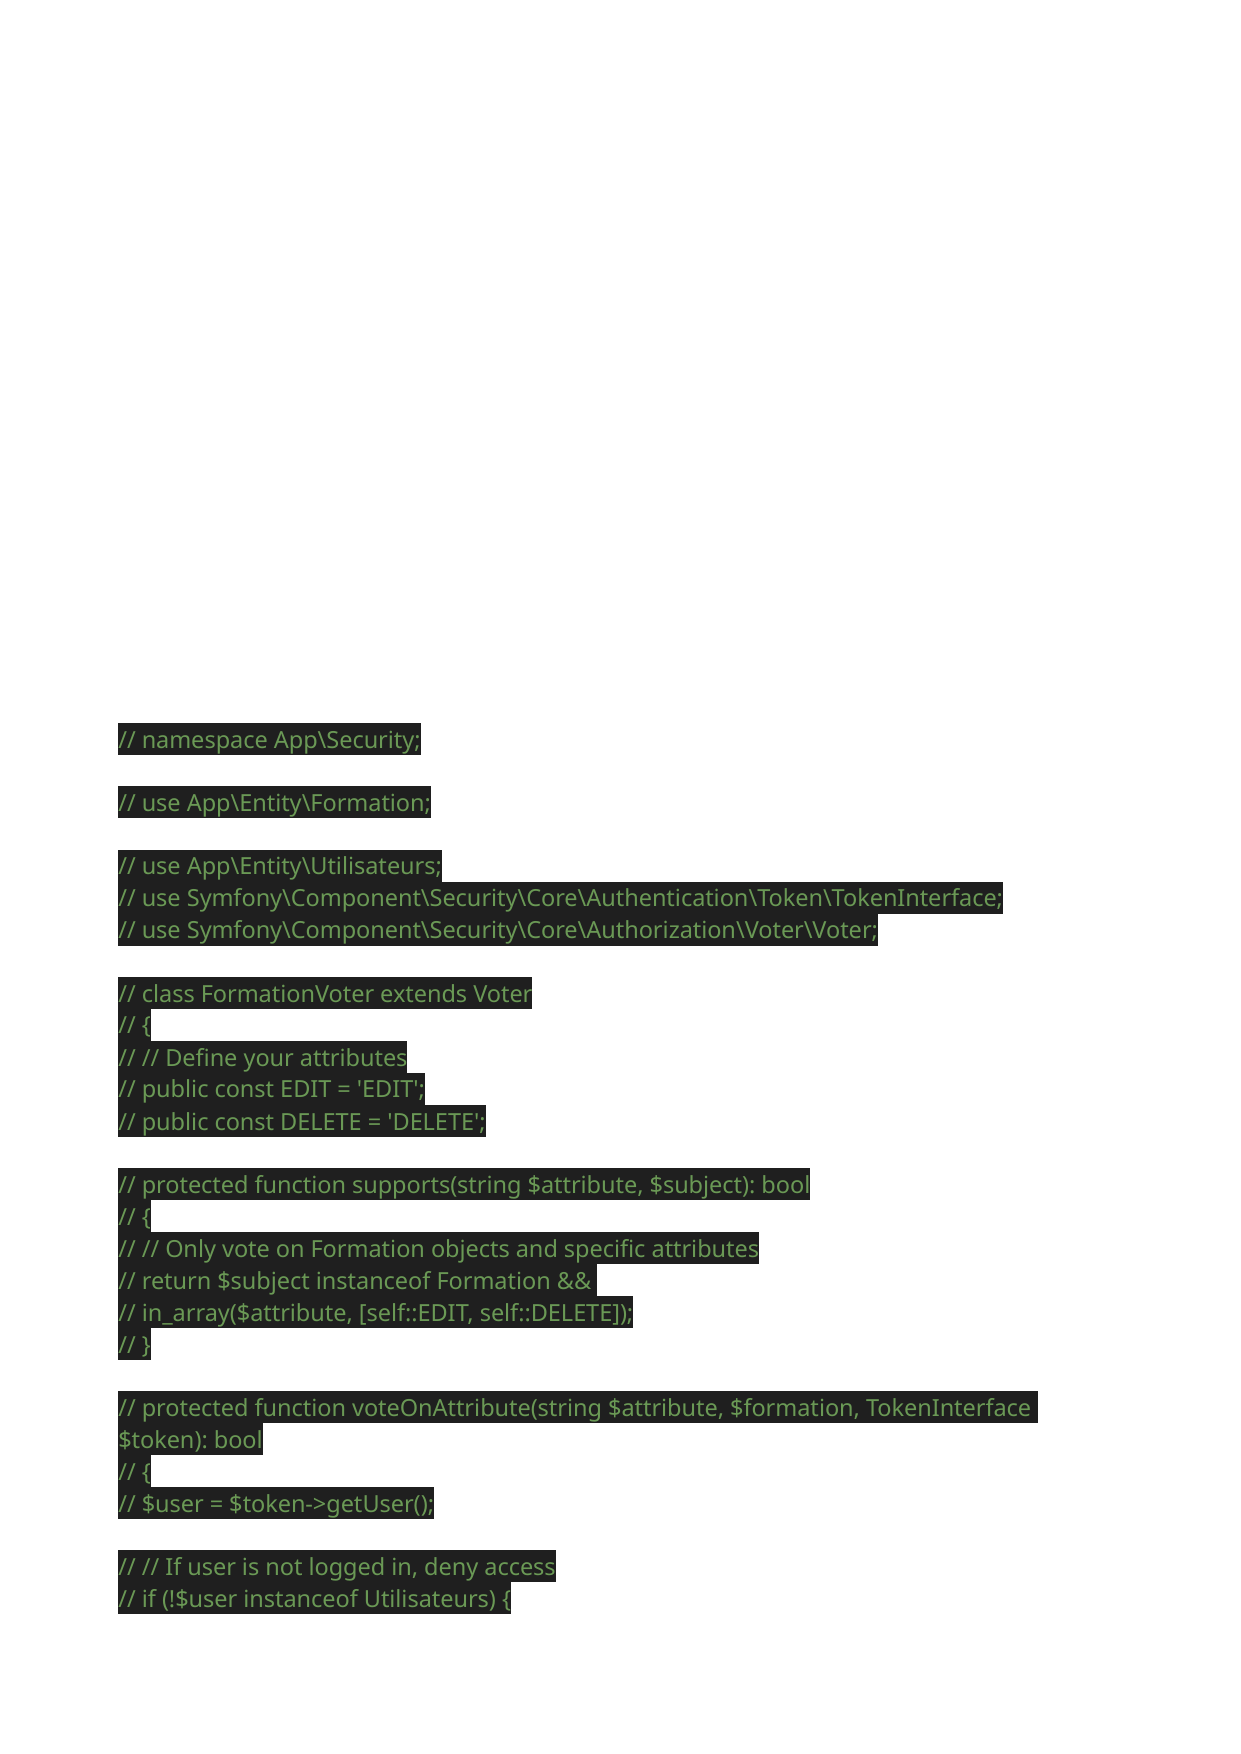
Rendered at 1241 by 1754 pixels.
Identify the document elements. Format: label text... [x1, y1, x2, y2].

text // public const EDIT = 'EDIT'; [118, 1073, 1122, 1105]
text // $user = $token->getUser(); [118, 1487, 1122, 1519]
text // } [118, 1328, 1122, 1360]
text // in_array($attribute, [self::EDIT, self::DELETE]); [118, 1296, 1122, 1328]
text // // Only vote on Formation objects and specific attributes [118, 1232, 1122, 1264]
text // public const DELETE = 'DELETE'; [118, 1105, 1122, 1137]
text // { [118, 1009, 1122, 1041]
text // { [118, 1455, 1122, 1487]
text // protected function supports(string $attribute, $subject): bool [118, 1168, 1122, 1200]
text // use App\Entity\Formation; [118, 786, 1122, 818]
text // use Symfony\Component\Security\Core\Authentication\Token\TokenInterface; [118, 882, 1122, 914]
text // use App\Entity\Utilisateurs; [118, 850, 1122, 882]
text // namespace App\Security; [118, 723, 1122, 755]
text // { [118, 1200, 1122, 1232]
text // use Symfony\Component\Security\Core\Authorization\Voter\Voter; [118, 914, 1122, 946]
text // // If user is not logged in, deny access [118, 1550, 1122, 1582]
text // return $subject instanceof Formation && [118, 1264, 1122, 1296]
text // if (!$user instanceof Utilisateurs) { [118, 1582, 1122, 1614]
text // protected function voteOnAttribute(string $attribute, $formation, TokenInterface $token): bool [118, 1391, 1122, 1455]
text // class FormationVoter extends Voter [118, 977, 1122, 1009]
text // // Define your attributes [118, 1041, 1122, 1073]
